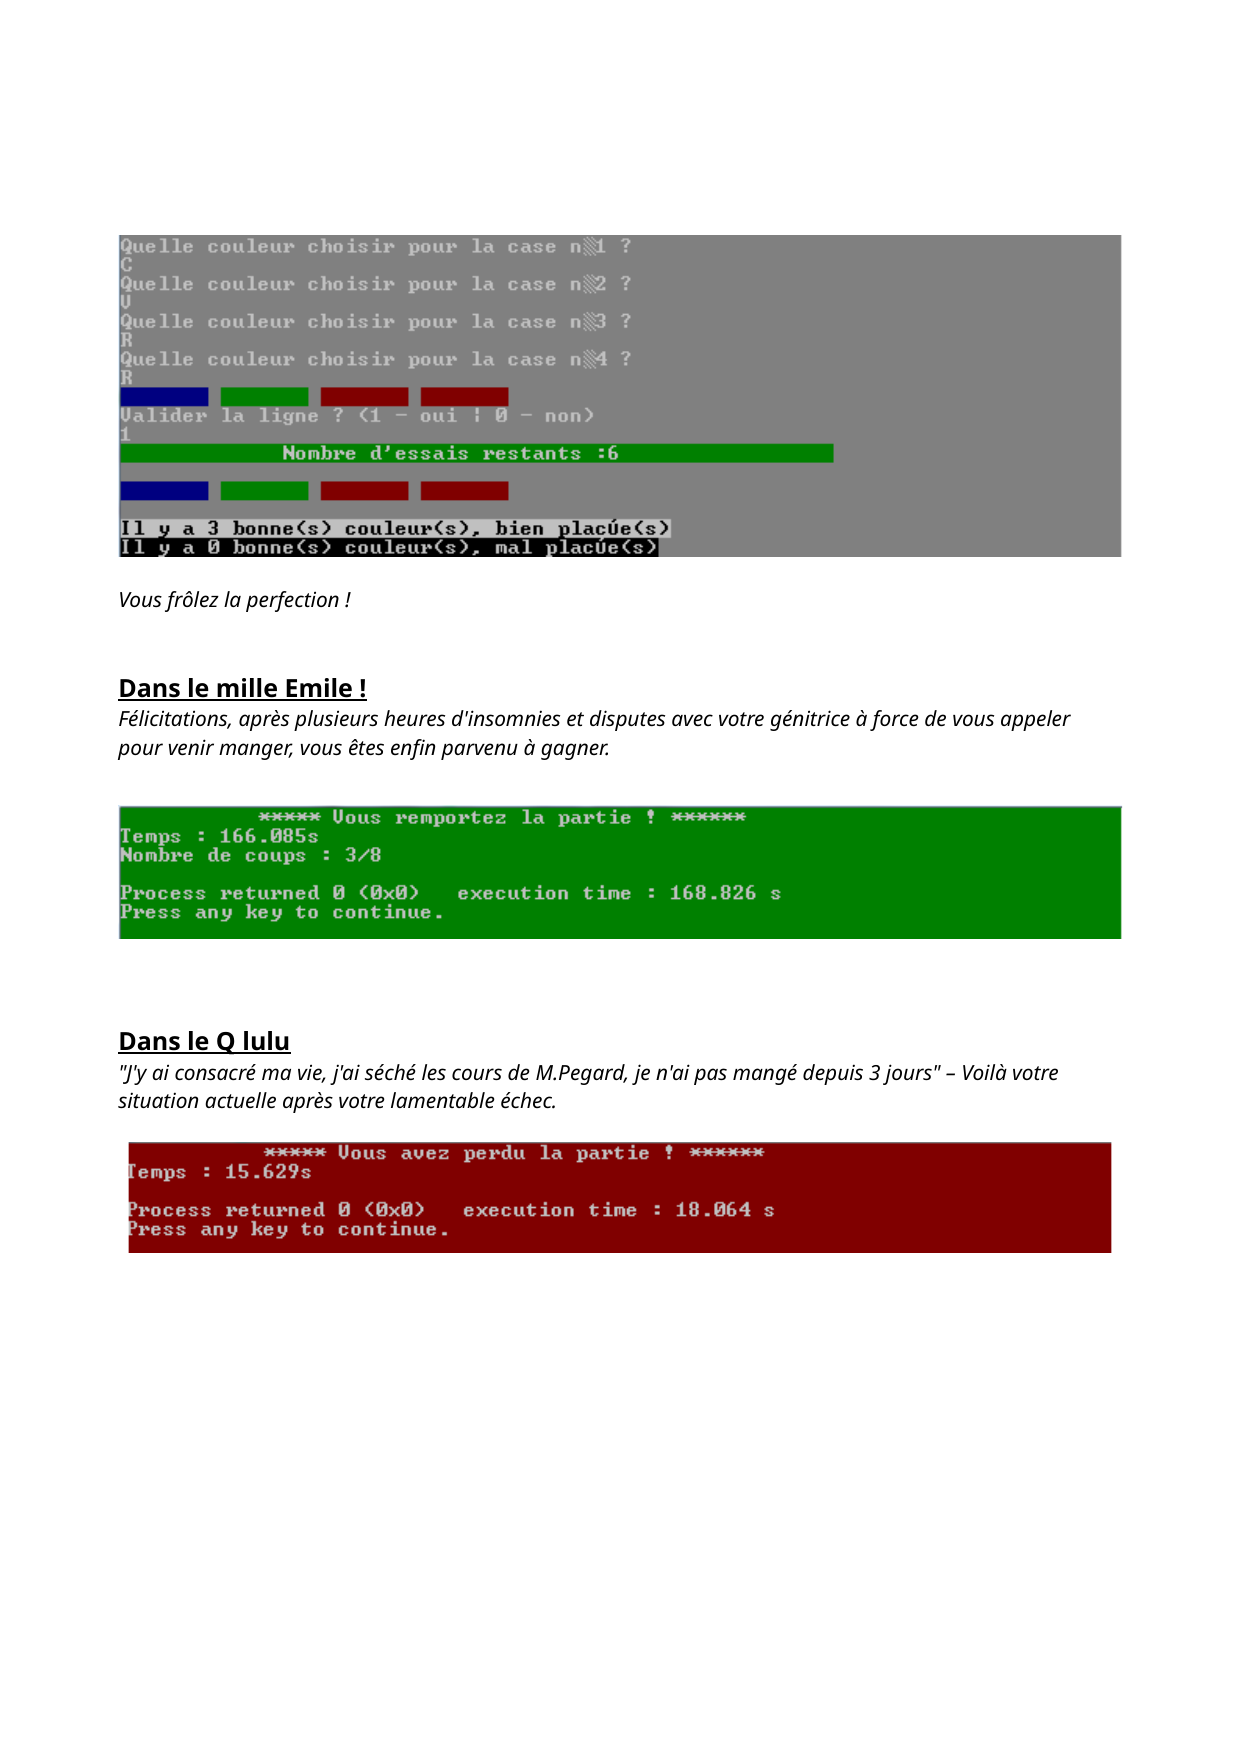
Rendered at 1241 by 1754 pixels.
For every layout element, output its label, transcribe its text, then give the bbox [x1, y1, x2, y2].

picture [118, 805, 1123, 939]
text Vous frôlez la perfection ! [118, 585, 1122, 613]
picture [128, 1142, 1112, 1253]
text Dans le Q lulu [118, 1023, 1122, 1058]
text "J'y ai consacré ma vie, j'ai séché les cours de M.Pegard, je n'ai pas mangé depuis 3 jours" – Voilà votre situation actuelle après votre lamentable échec. [118, 1058, 1122, 1114]
picture [118, 235, 1123, 557]
text Félicitations, après plusieurs heures d'insomnies et disputes avec votre génitrice à force de vous appeler pour venir manger, vous êtes enfin parvenu à gagner. [118, 704, 1122, 761]
text Dans le mille Emile ! [118, 670, 1122, 704]
